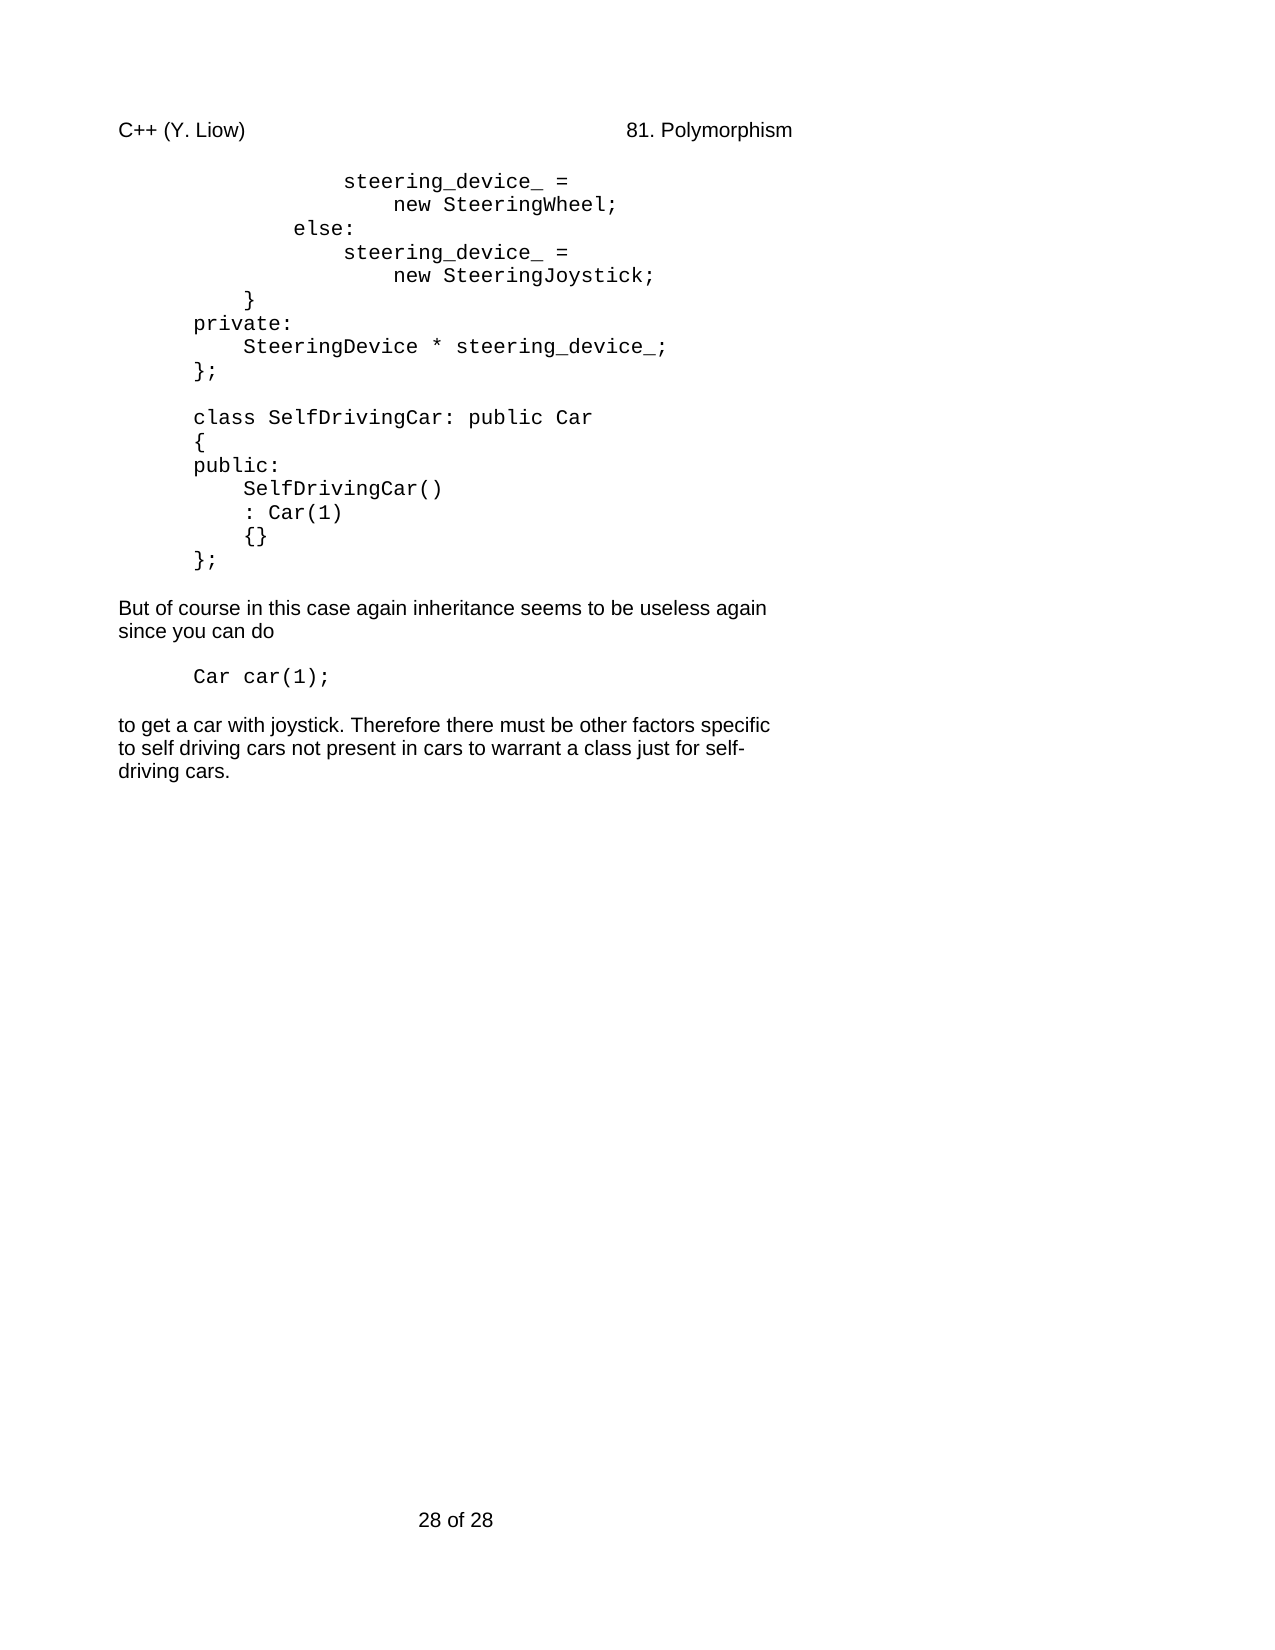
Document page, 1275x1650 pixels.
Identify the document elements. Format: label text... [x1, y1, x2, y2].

text steering_device_ = [118, 171, 793, 194]
text private: [118, 313, 793, 336]
text SteeringDevice * steering_device_; [118, 336, 793, 360]
text new SteeringJoystick; [118, 265, 793, 289]
text steering_device_ = [118, 242, 793, 265]
text else: [118, 218, 793, 242]
text new SteeringWheel; [118, 194, 793, 218]
text }; [118, 549, 793, 573]
text class SelfDrivingCar: public Car [118, 407, 793, 431]
text } [118, 289, 793, 313]
text { [118, 431, 793, 454]
text }; [118, 360, 793, 384]
text Car car(1); [118, 666, 793, 690]
text SelfDrivingCar() [118, 478, 793, 502]
text {} [118, 526, 793, 549]
text to get a car with joystick. Therefore there must be other factors specific to self driving cars not present in cars to warrant a class just for self-driving cars. [118, 713, 793, 783]
text : Car(1) [118, 502, 793, 526]
text public: [118, 454, 793, 478]
text But of course in this case again inheritance seems to be useless again since you can do [118, 596, 793, 643]
